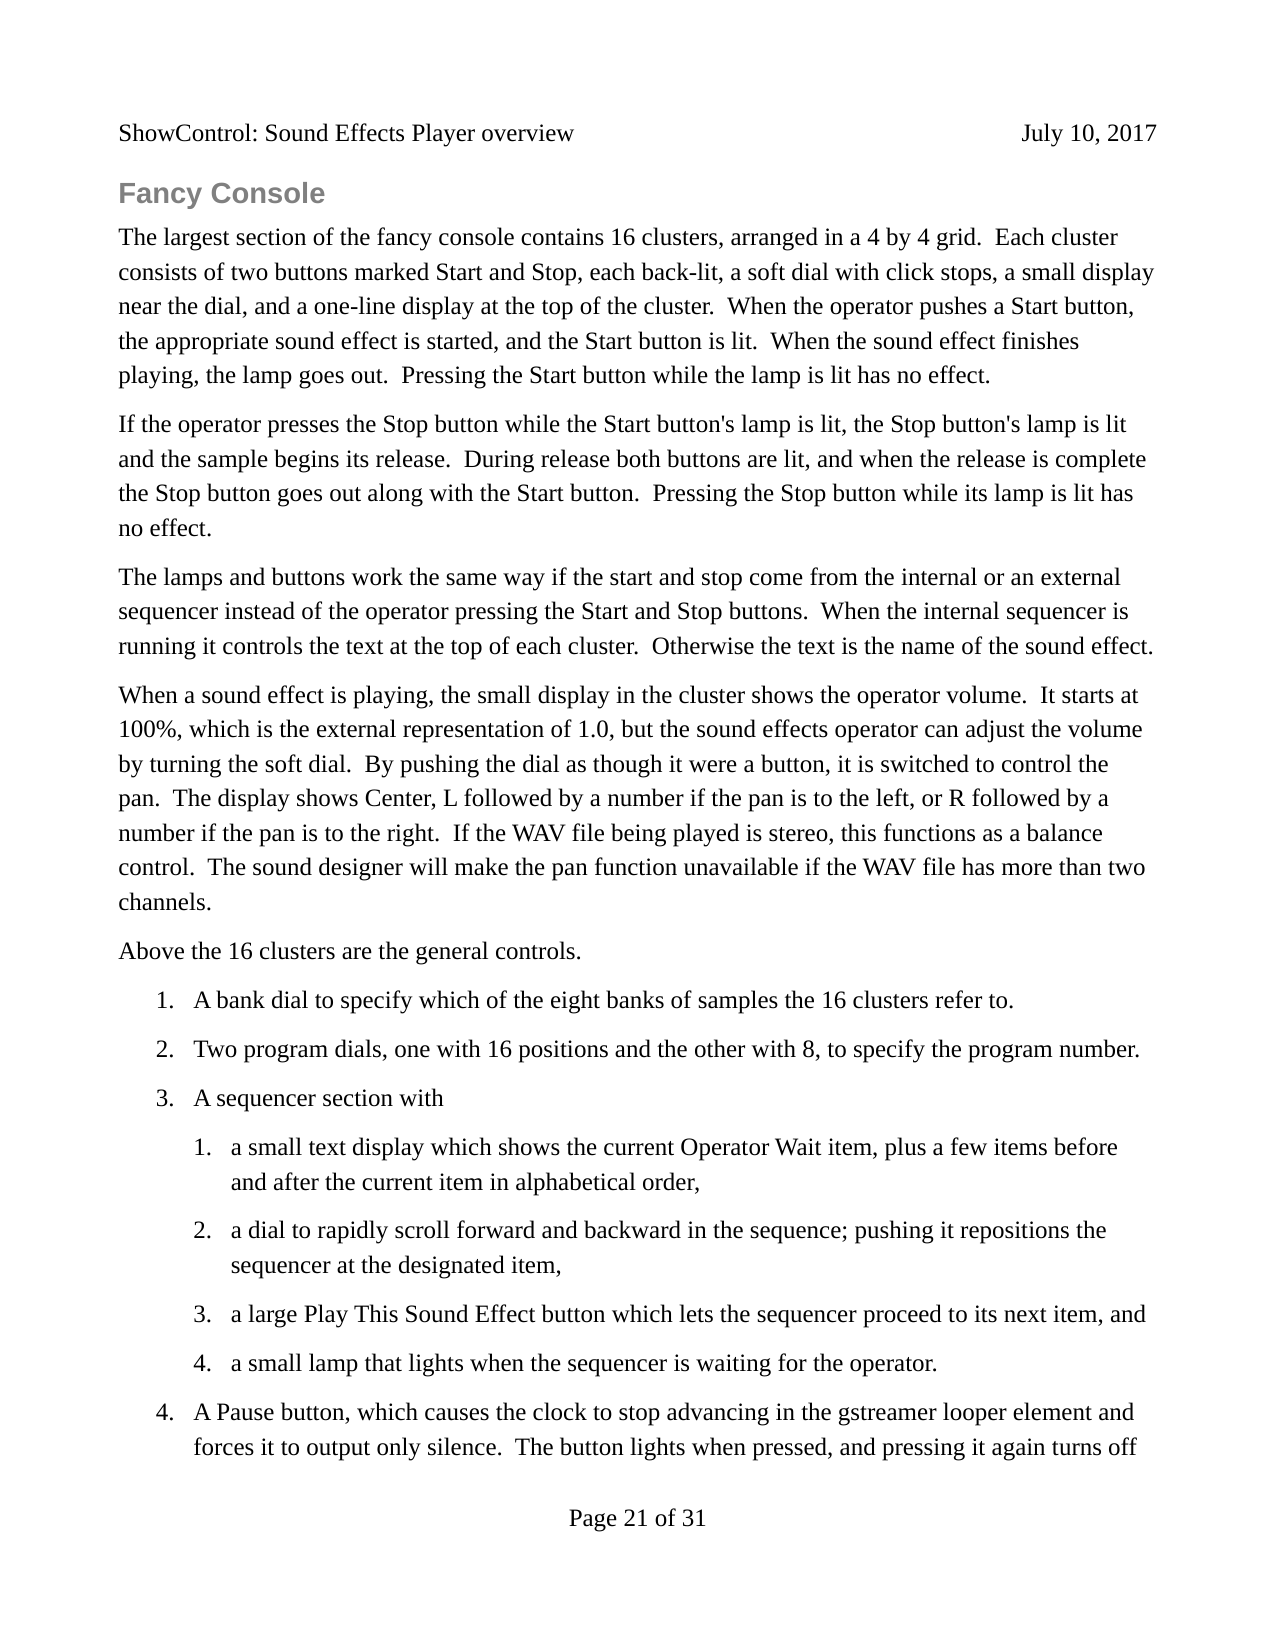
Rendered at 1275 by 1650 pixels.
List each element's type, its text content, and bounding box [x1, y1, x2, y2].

text The lamps and buttons work the same way if the start and stop come from the internal or an external sequencer instead of the operator pressing the Start and Stop buttons. When the internal sequencer is running it controls the text at the top of each cluster. Otherwise the text is the name of the sound effect. [118, 562, 1157, 659]
text The largest section of the fancy console contains 16 clusters, arranged in a 4 by 4 grid. Each cluster consists of two buttons marked Start and Stop, each back-lit, a soft dial with click stops, a small display near the dial, and a one-line display at the top of the cluster. When the operator pushes a Start button, the appropriate sound effect is started, and the Start button is lit. When the sound effect finishes playing, the lamp goes out. Pressing the Start button while the lamp is lit has no effect. [118, 222, 1157, 389]
list A bank dial to specify which of the eight banks of samples the 16 clusters refer to. [156, 985, 1157, 1014]
text When a sound effect is playing, the small display in the cluster shows the operator volume. It starts at 100%, which is the external representation of 1.0, but the sound effects operator can adjust the volume by turning the soft dial. By pushing the dial as though it were a button, it is switched to control the pan. The display shows Center, L followed by a number if the pan is to the left, or R followed by a number if the pan is to the right. If the WAV file being played is stereo, this functions as a balance control. The sound designer will make the pan function unavailable if the WAV file has more than two channels. [118, 680, 1157, 916]
list a large Play This Sound Effect button which lets the sequencer proceed to its next item, and [193, 1299, 1157, 1328]
subtitle Fancy Console [118, 176, 1157, 210]
list a small lamp that lights when the sequencer is waiting for the operator. [193, 1348, 1157, 1377]
list a dial to rapidly scroll forward and backward in the sequence; pushing it repositions the sequencer at the designated item, [193, 1216, 1157, 1279]
text If the operator presses the Stop button while the Start button's lamp is lit, the Stop button's lamp is lit and the sample begins its release. During release both buttons are lit, and when the release is complete the Stop button goes out along with the Start button. Pressing the Stop button while its lamp is lit has no effect. [118, 409, 1157, 542]
list A Pause button, which causes the clock to stop advancing in the gstreamer looper element and forces it to output only silence. The button lights when pressed, and pressing it again turns off [156, 1397, 1157, 1461]
list A sequencer section with [156, 1083, 1157, 1112]
list Two program dials, one with 16 positions and the other with 8, to specify the program number. [156, 1034, 1157, 1063]
list a small text display which shows the current Operator Wait item, plus a few items before and after the current item in alphabetical order, [193, 1132, 1157, 1195]
text Above the 16 clusters are the general controls. [118, 936, 1157, 964]
